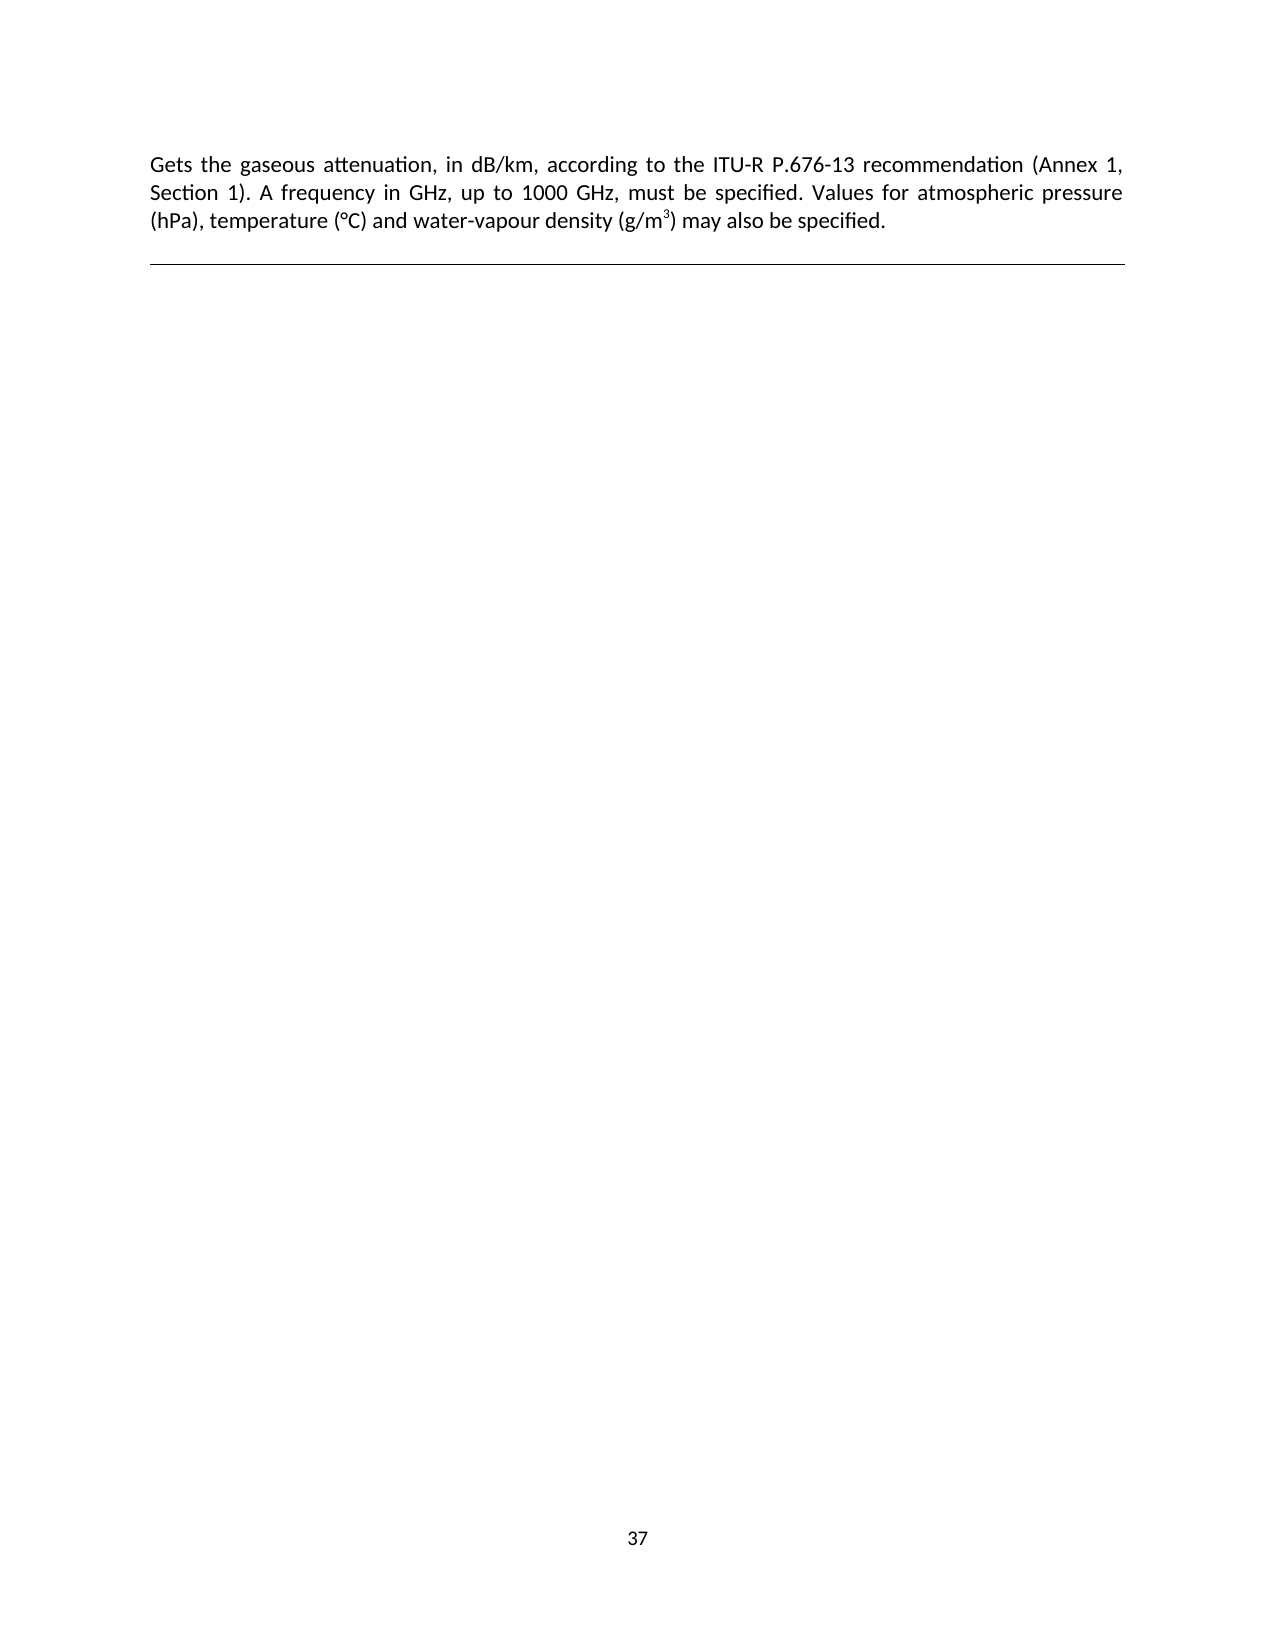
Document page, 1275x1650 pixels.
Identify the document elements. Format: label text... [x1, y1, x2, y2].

text Gets the gaseous attenuation, in dB/km, according to the ITU-R P.676-13 recommendation (Annex 1, Section 1). A frequency in GHz, up to 1000 GHz, must be specified. Values for atmospheric pressure (hPa), temperature (°C) and water-vapour density (g/m3) may also be specified. [150, 150, 1125, 234]
